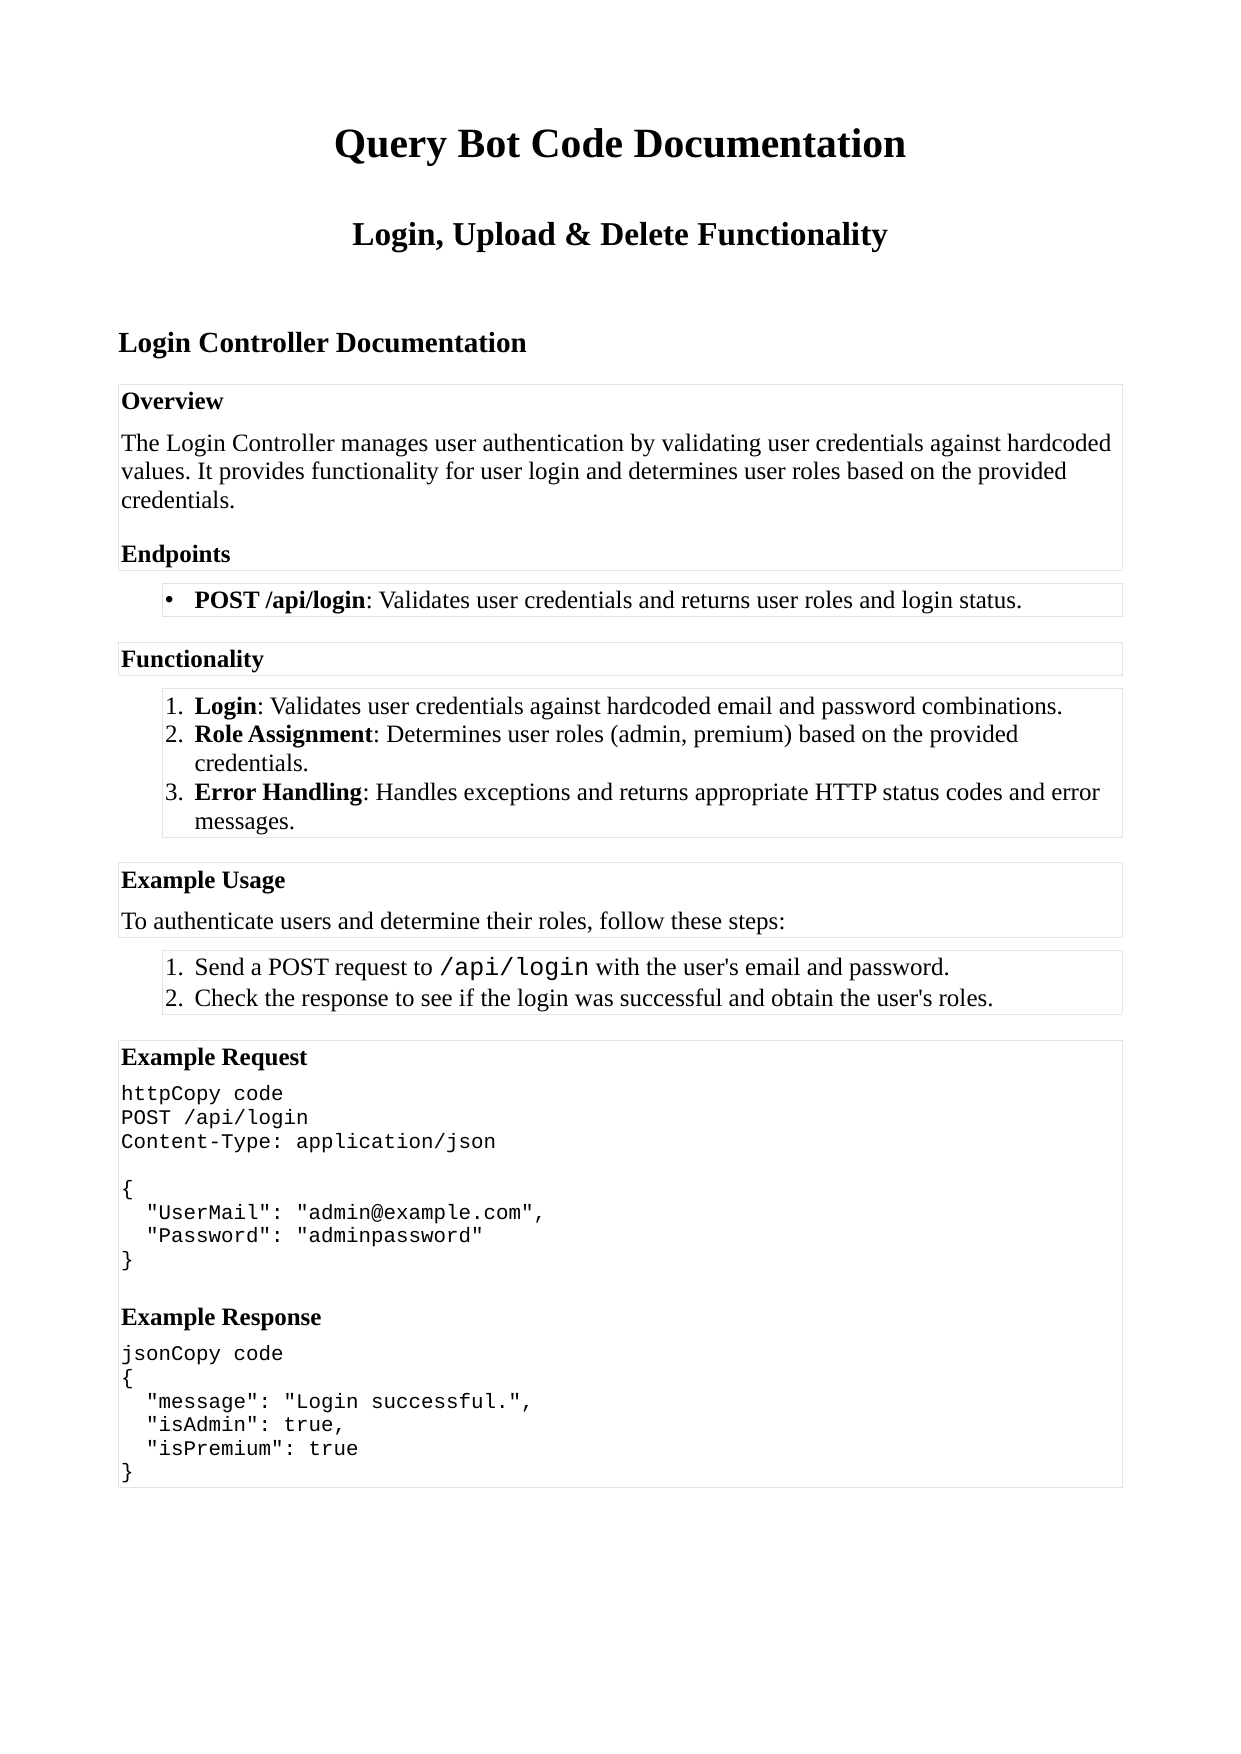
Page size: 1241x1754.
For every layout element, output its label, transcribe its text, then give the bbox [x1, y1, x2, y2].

subtitle Endpoints [119, 536, 1122, 570]
list Login: Validates user credentials against hardcoded email and password combinations. [163, 689, 1122, 717]
text jsonCopy code [119, 1341, 1122, 1364]
list Error Handling: Handles exceptions and returns appropriate HTTP status codes and error messages. [163, 774, 1122, 837]
text The Login Controller manages user authentication by validating user credentials against hardcoded values. It provides functionality for user login and determines user roles based on the provided credentials. [119, 425, 1122, 514]
text To authenticate users and determine their roles, follow these steps: [119, 903, 1122, 937]
text Login, Upload & Delete Functionality [118, 214, 1122, 252]
list POST /api/login: Validates user credentials and returns user roles and login status. [163, 584, 1122, 616]
text } [119, 1246, 1122, 1273]
text } [119, 1459, 1122, 1487]
list Check the response to see if the login was successful and obtain the user's roles. [163, 981, 1122, 1014]
subtitle Functionality [119, 643, 1122, 675]
list Send a POST request to /api/login with the user's email and password. [163, 951, 1122, 981]
subtitle Example Usage [119, 863, 1122, 893]
text "message": "Login successful.", [119, 1388, 1122, 1412]
subtitle Login Controller Documentation [118, 325, 1122, 359]
text "Password": "adminpassword" [119, 1223, 1122, 1246]
text Content-Type: application/json [119, 1128, 1122, 1154]
text POST /api/login [119, 1104, 1122, 1128]
subtitle Example Response [119, 1299, 1122, 1331]
list Role Assignment: Determines user roles (admin, premium) based on the provided credentials. [163, 717, 1122, 774]
text "isAdmin": true, [119, 1412, 1122, 1435]
text Query Bot Code Documentation [118, 118, 1122, 166]
text httpCopy code [119, 1081, 1122, 1104]
subtitle Example Request [119, 1041, 1122, 1071]
subtitle Overview [119, 385, 1122, 415]
text { [119, 1175, 1122, 1199]
text "isPremium": true [119, 1435, 1122, 1459]
text "UserMail": "admin@example.com", [119, 1199, 1122, 1223]
text { [119, 1364, 1122, 1388]
